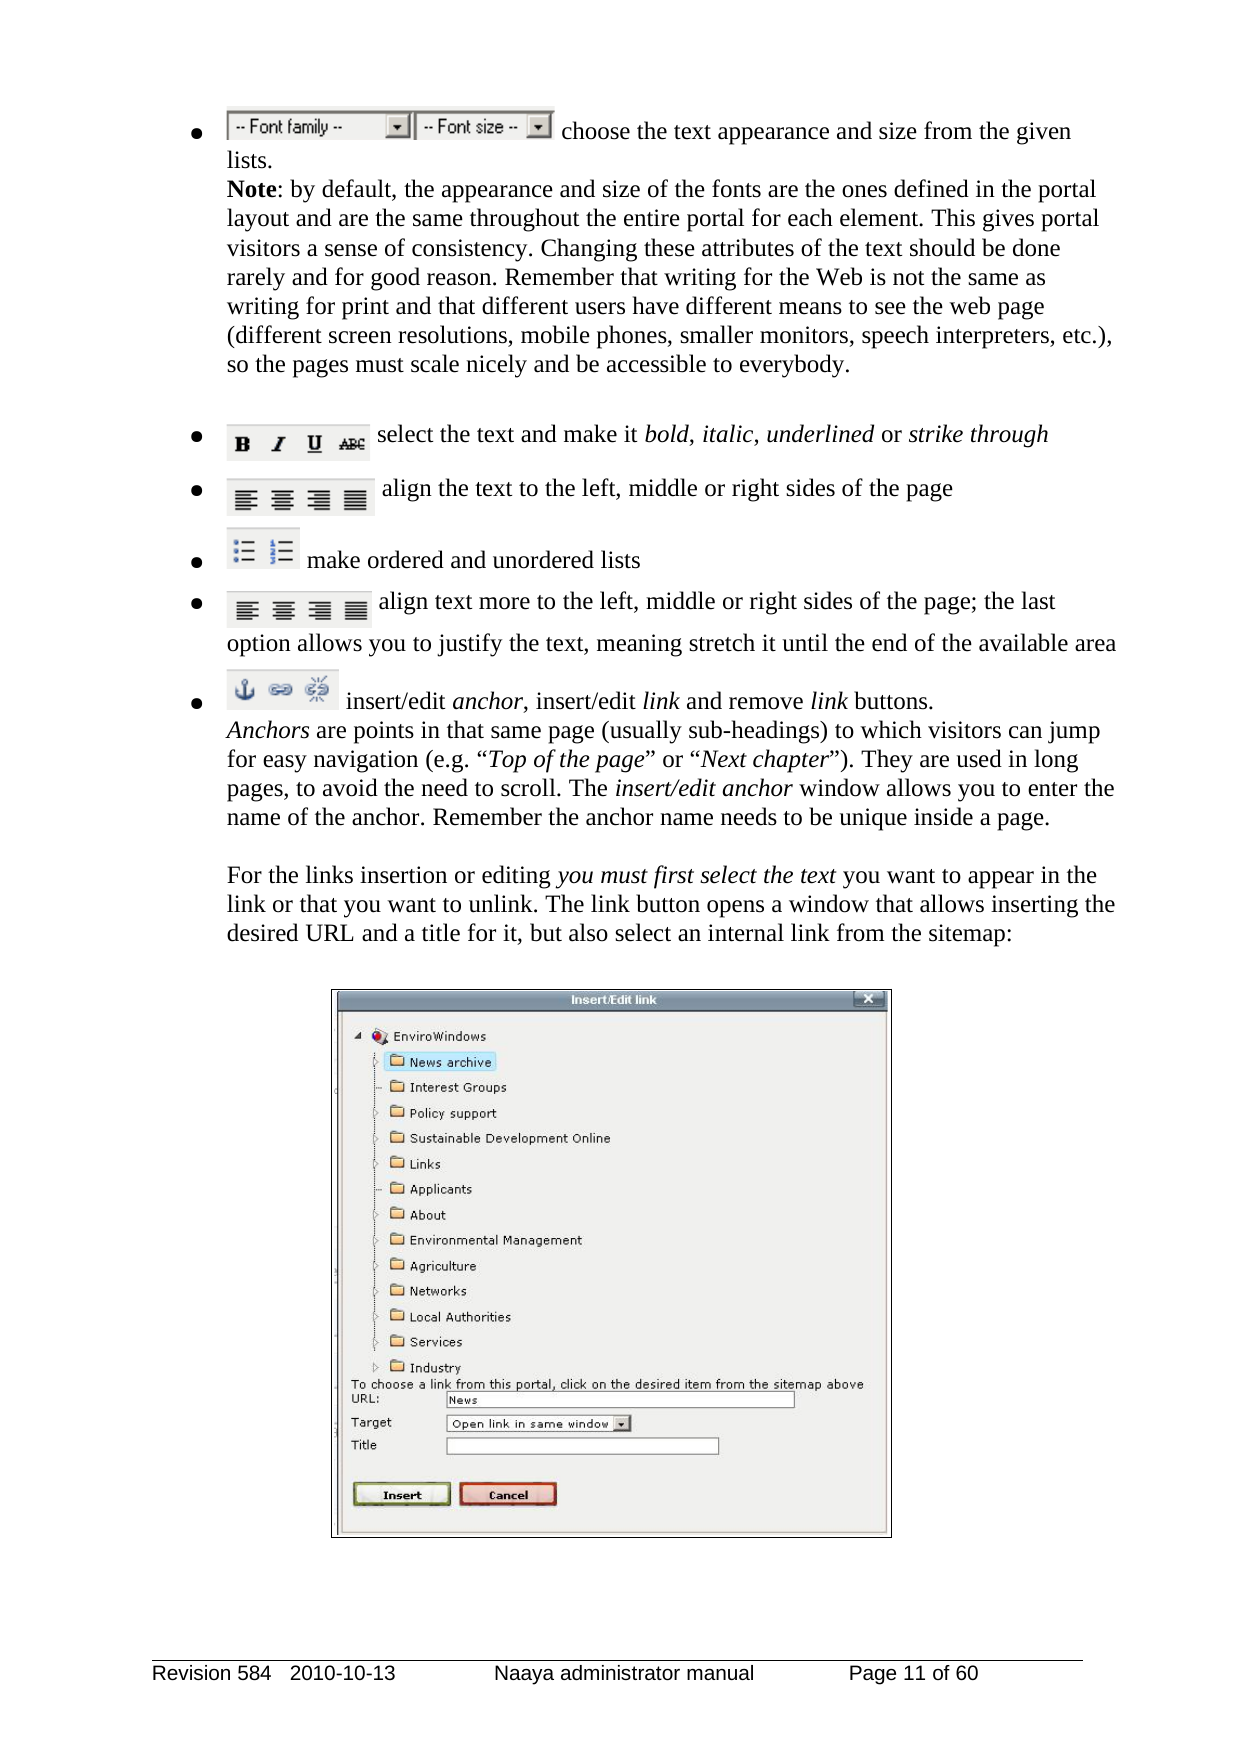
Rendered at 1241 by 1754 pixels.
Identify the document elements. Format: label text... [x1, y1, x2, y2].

picture [226, 668, 339, 710]
list choose the text appearance and size from the given lists. Note: by default, the appearance and size of the fonts are the ones defined in the portal layout and are the same throughout the entire portal for each element. This gives portal visitors a sense of consistency. Changing these attributes of the text should be done rarely and for good reason. Remember that writing for the Web is not the same as writing for print and that different users have different means to see the web page (different screen resolutions, mobile phones, smaller monitors, speech interpreters, etc.), so the pages must scale nicely and be accessible to everybody. [189, 107, 1120, 407]
list align the text to the left, middle or right sides of the page [189, 473, 1120, 515]
list make ordered and unordered lists [189, 527, 1120, 574]
picture [226, 106, 555, 140]
picture [226, 591, 372, 628]
list select the text and make it bold, italic, underlined or strike through [189, 418, 1120, 461]
picture [334, 991, 888, 1535]
list align text more to the left, middle or right sides of the page; the last option allows you to justify the text, meaning stretch it until the end of the available area [189, 586, 1120, 657]
picture [226, 423, 371, 461]
list insert/edit anchor, insert/edit link and remove link buttons. Anchors are points in that same page (usually sub-headings) to which visitors can jump for easy navigation (e.g. “Top of the page” or “Next chapter”). They are used in long pages, to avoid the need to scroll. The insert/edit anchor window allows you to enter the name of the anchor. Remember the anchor name needs to be unique inside a page. For the links insertion or editing you must first select the text you want to appear in the link or that you want to unlink. The link button opens a window that allows inserting the desired URL and a title for it, but also select an internal link from the sitemap: [189, 669, 1120, 947]
